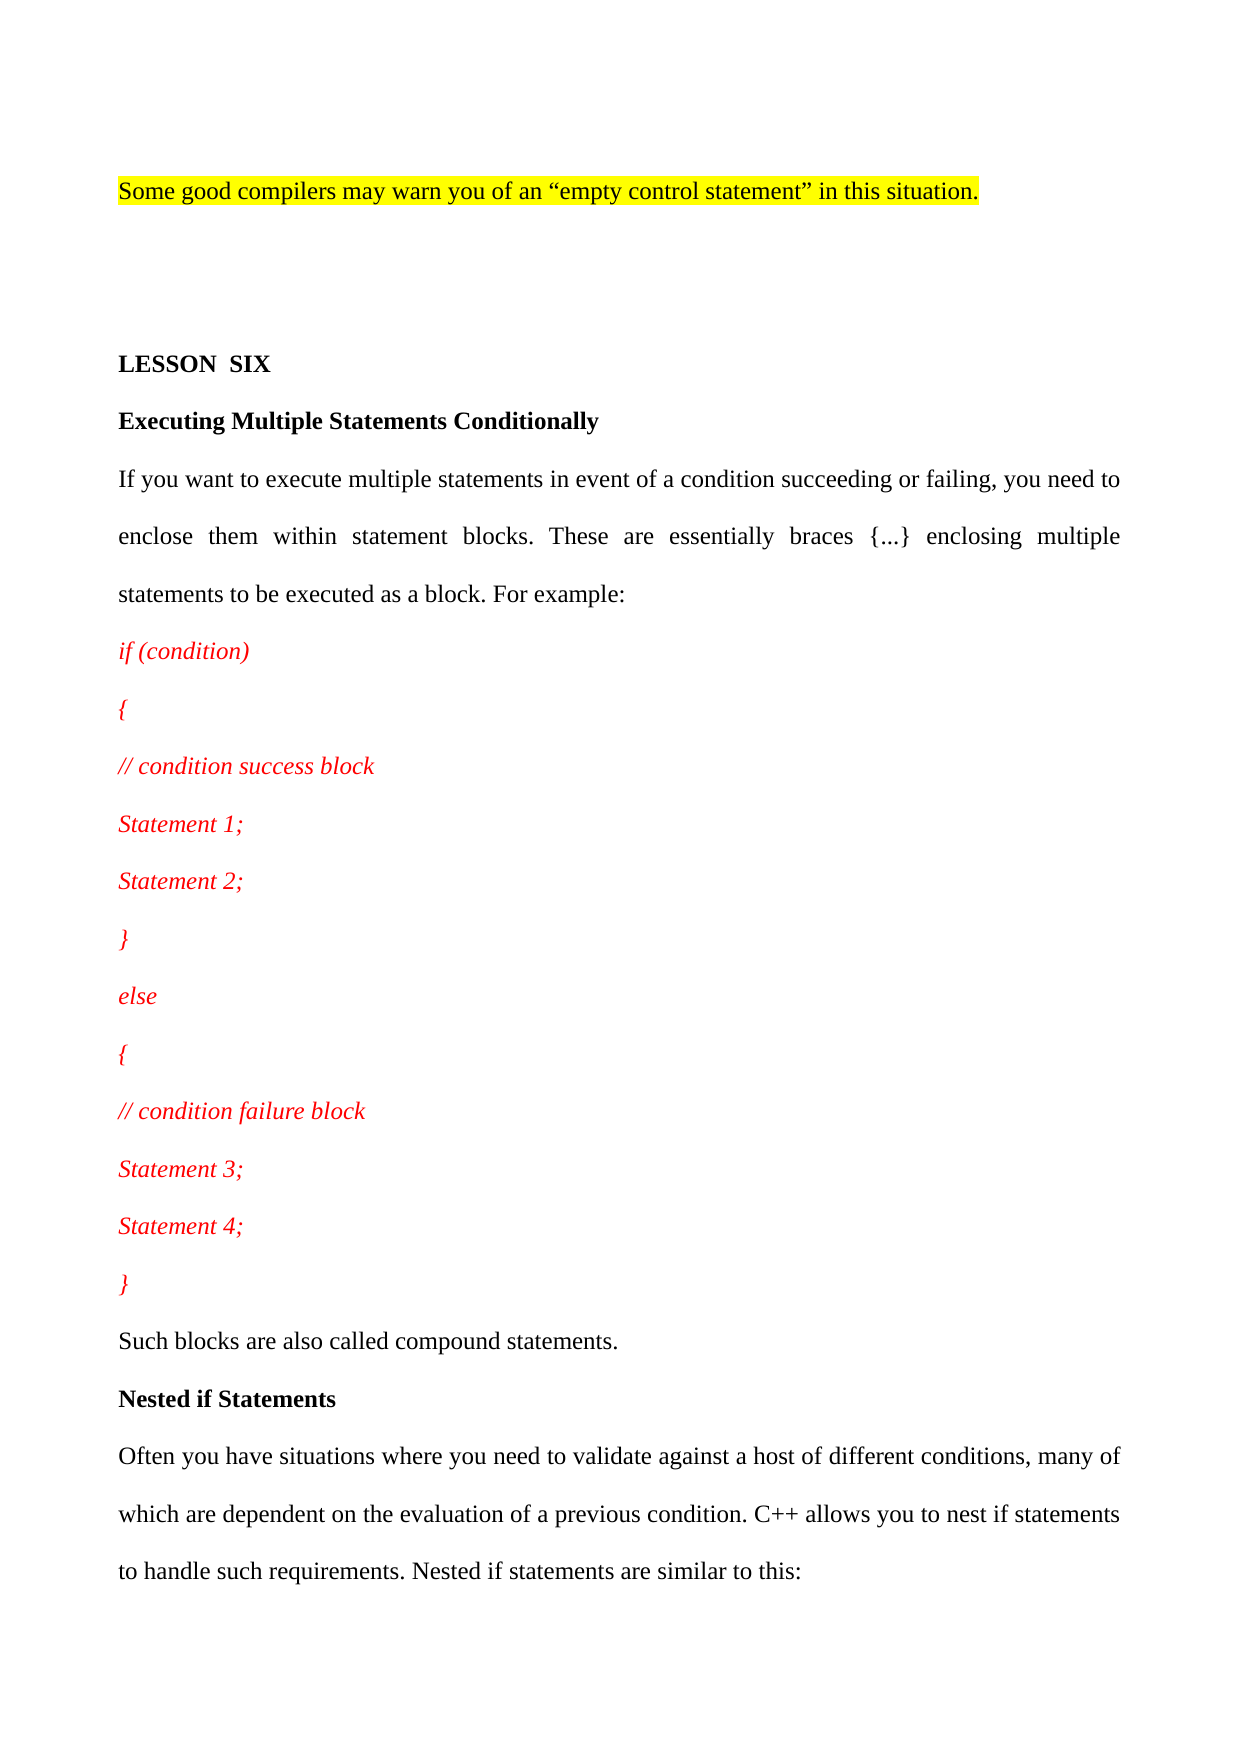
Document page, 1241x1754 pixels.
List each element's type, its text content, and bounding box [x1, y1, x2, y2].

text Statement 1; [118, 809, 1122, 838]
text Nested if Statements [118, 1384, 1122, 1413]
text if (condition) [118, 636, 1122, 665]
text { [118, 694, 1122, 723]
text Often you have situations where you need to validate against a host of different conditions, many of which are dependent on the evaluation of a previous condition. C++ allows you to nest if statements to handle such requirements. Nested if statements are similar to this: [118, 1441, 1122, 1585]
text LESSON SIX [118, 349, 1122, 378]
text } [118, 1269, 1122, 1298]
text Statement 2; [118, 866, 1122, 895]
text { [118, 1039, 1122, 1068]
text Some good compilers may warn you of an “empty control statement” in this situation. [118, 176, 1122, 205]
text Statement 3; [118, 1154, 1122, 1183]
text If you want to execute multiple statements in event of a condition succeeding or failing, you need to enclose them within statement blocks. These are essentially braces {...} enclosing multiple statements to be executed as a block. For example: [118, 464, 1122, 608]
text Executing Multiple Statements Conditionally [118, 406, 1122, 435]
text Statement 4; [118, 1211, 1122, 1240]
text else [118, 981, 1122, 1010]
text Such blocks are also called compound statements. [118, 1326, 1122, 1355]
text } [118, 924, 1122, 953]
text // condition failure block [118, 1096, 1122, 1125]
text // condition success block [118, 751, 1122, 780]
